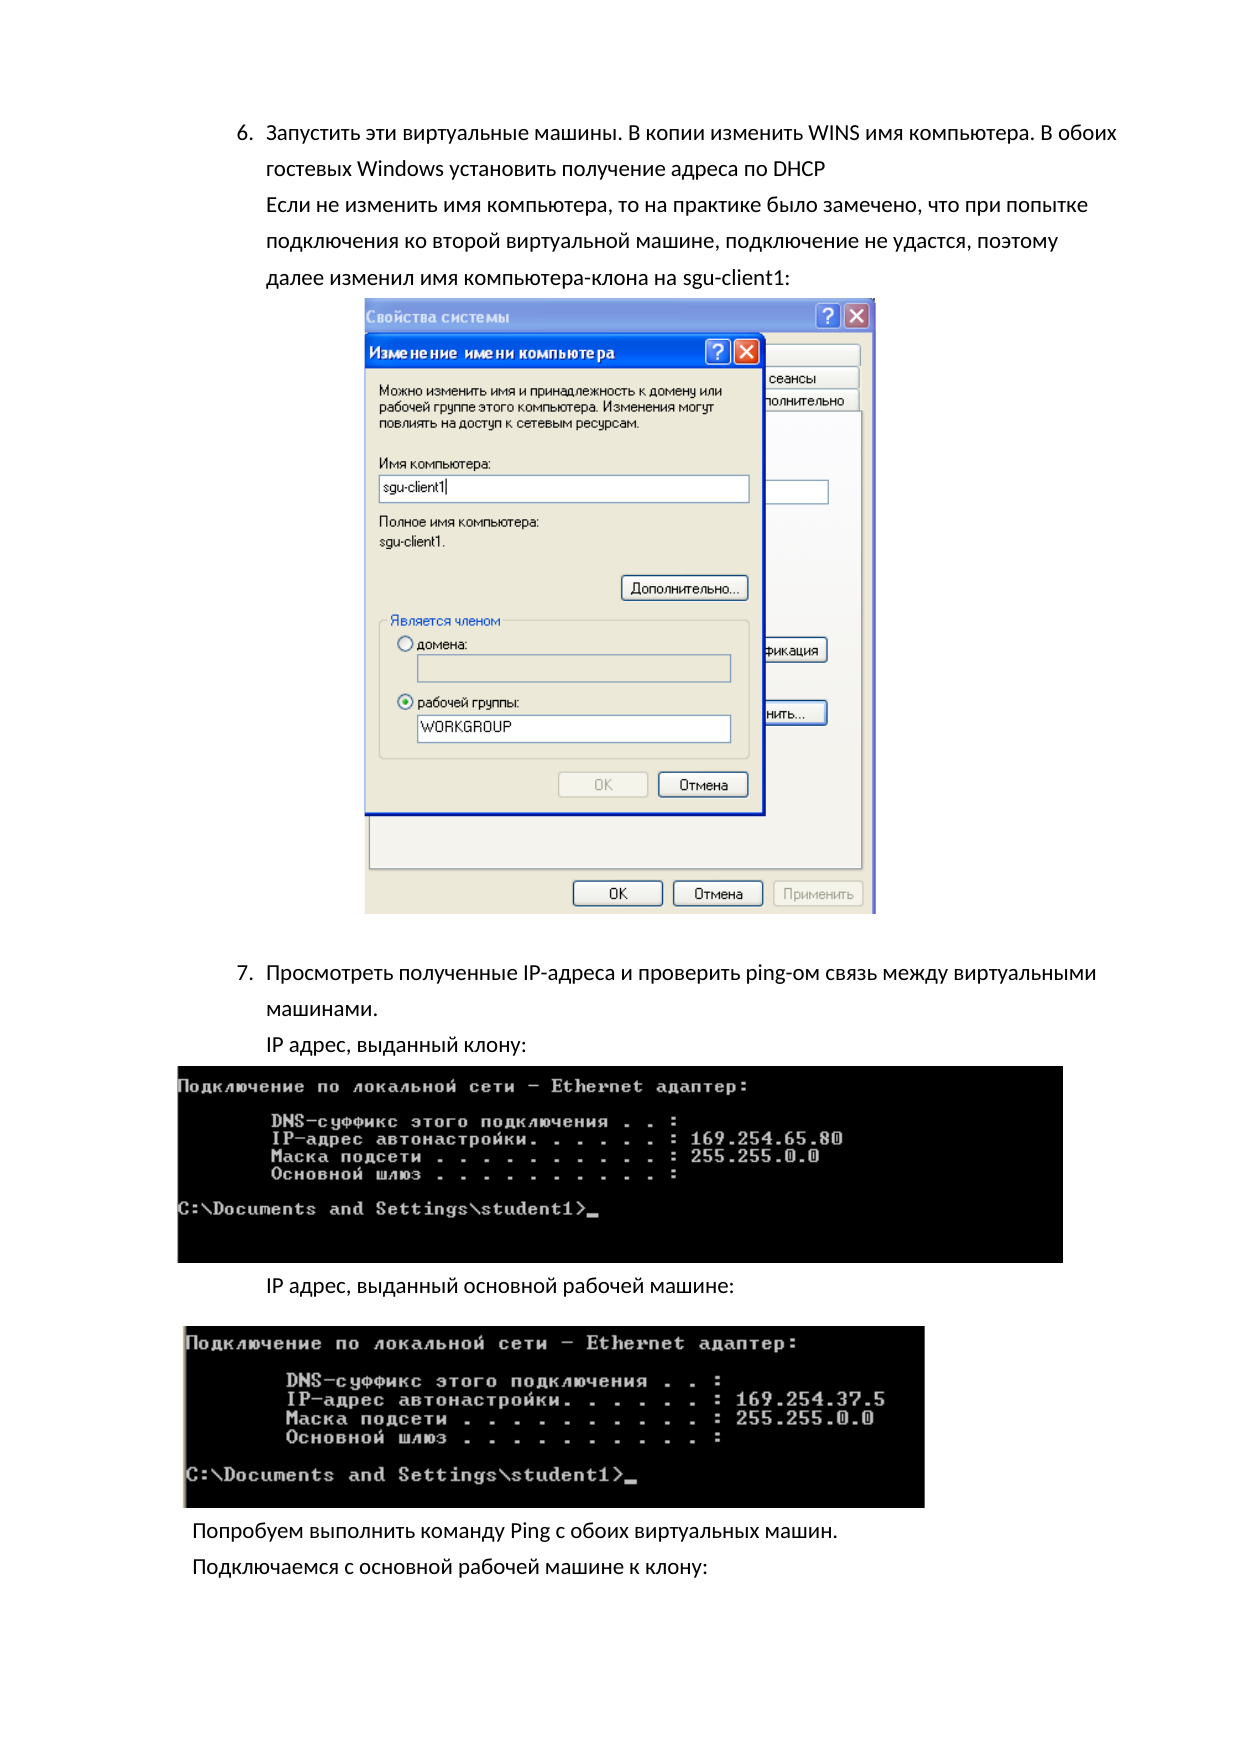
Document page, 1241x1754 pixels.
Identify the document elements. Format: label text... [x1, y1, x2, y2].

picture [364, 298, 876, 914]
list IP адрес, выданный основной рабочей машине: [236, 1066, 1122, 1299]
text Попробуем выполнить команду Ping с обоих виртуальных машин. [192, 1307, 1122, 1544]
list Если не изменить имя компьютера, то на практике было замечено, что при попытке подключения ко второй виртуальной машине, подключение не удастся, поэтому далее изменил имя компьютера-клона на sgu-client1: [236, 190, 1122, 291]
list Просмотреть полученные IP-адреса и проверить ping-ом связь между виртуальными машинами. [236, 958, 1122, 1022]
picture [182, 1326, 925, 1508]
list IP адрес, выданный клону: [236, 1030, 1122, 1058]
picture [177, 1066, 1063, 1263]
list Запустить эти виртуальные машины. В копии изменить WINS имя компьютера. В обоих гостевых Windows установить получение адреса по DHCP [236, 118, 1122, 182]
text Подключаемся с основной рабочей машине к клону: [192, 1552, 1122, 1580]
